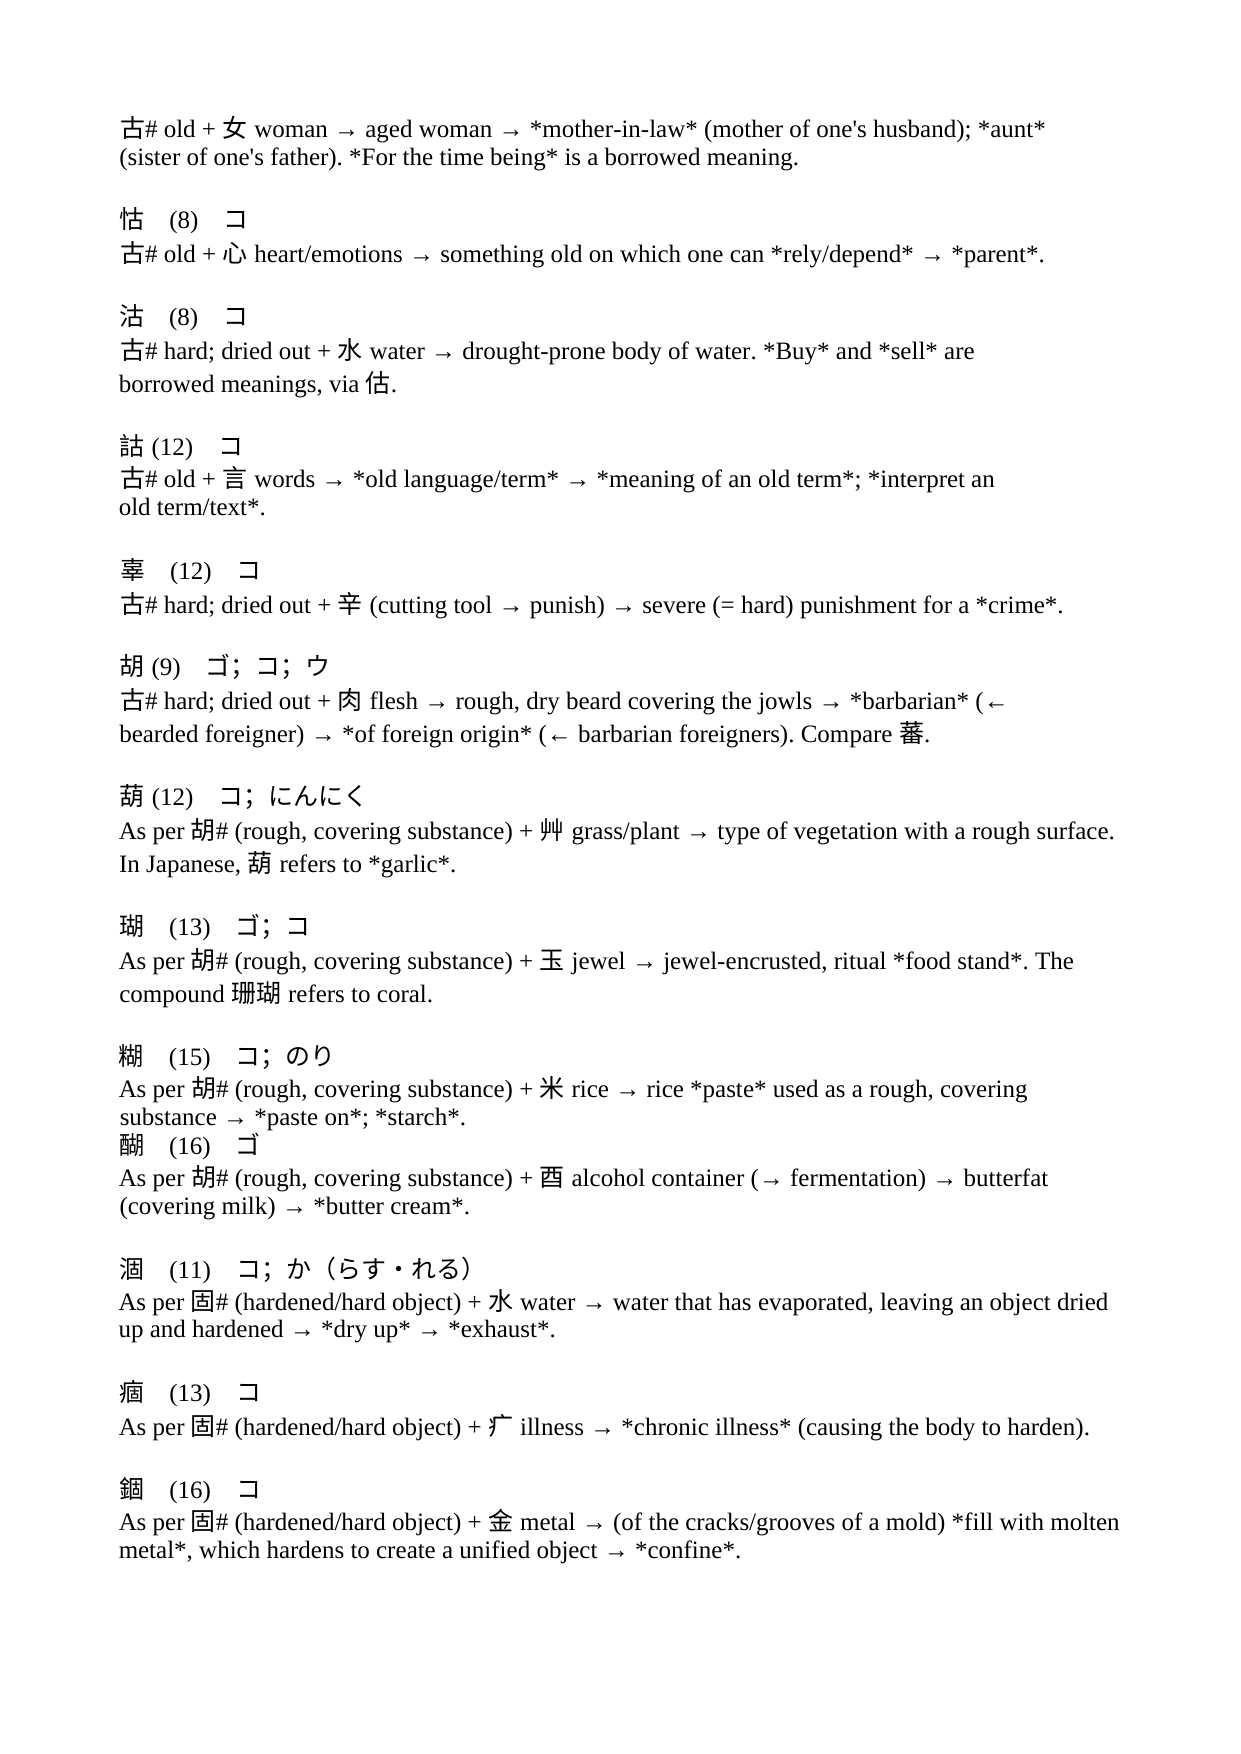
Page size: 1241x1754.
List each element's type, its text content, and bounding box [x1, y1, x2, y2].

text 古# old + 言 words → *old language/term* → *meaning of an old term*; *interpret an old term/text*. [118, 466, 1033, 521]
text 辜 (12) コ [120, 556, 1123, 584]
text 涸 (11) コ；か（らす・れる） [119, 1254, 1123, 1283]
text As per 胡# (rough, covering substance) + 米 rice → rice *paste* used as a rough, covering substance → *paste on*; *starch*. [118, 1076, 1028, 1131]
text 沽 (8) コ [119, 302, 1123, 331]
text 痼 (13) コ [119, 1378, 1123, 1407]
text 古# old + 心 heart/emotions → something old on which one can *rely/depend* → *parent*. [120, 239, 1123, 268]
text As per 胡# (rough, covering substance) + 艸 grass/plant → type of vegetation with a rough surface. In Japanese, 葫 refers to *garlic*. [118, 816, 1116, 878]
text 葫 (12) コ；にんにく [119, 782, 1123, 811]
text As per 胡# (rough, covering substance) + 玉 jewel → jewel-encrusted, ritual *food stand*. The compound 珊瑚 refers to coral. [118, 946, 1074, 1008]
text As per 固# (hardened/hard object) + 金 metal → (of the cracks/grooves of a mold) *fill with molten metal*, which hardens to create a unified object → *confine*. [118, 1509, 1121, 1564]
text 醐 (16) ゴ [119, 1131, 1123, 1160]
text 錮 (16) コ [119, 1475, 1123, 1504]
text 古# old + 女 woman → aged woman → *mother-in-law* (mother of one's husband); *aunt* (sister of one's father). *For the time being* is a borrowed meaning. [119, 116, 1112, 170]
text As per 胡# (rough, covering substance) + 酉 alcohol container (→ fermentation) → butterfat (covering milk) → *butter cream*. [118, 1165, 1049, 1219]
text 胡 (9) ゴ；コ；ウ [119, 652, 1123, 681]
text As per 固# (hardened/hard object) + 疒 illness → *chronic illness* (causing the body to harden). [118, 1412, 1123, 1441]
text 糊 (15) コ；のり [119, 1042, 1123, 1071]
text 詁 (12) コ [119, 432, 1123, 461]
text As per 固# (hardened/hard object) + 水 water → water that has evaporated, leaving an object dried up and hardened → *dry up* → *exhaust*. [118, 1288, 1109, 1343]
text 古# hard; dried out + 水 water → drought-prone body of water. *Buy* and *sell* are borrowed meanings, via 估. [118, 336, 1075, 398]
text 古# hard; dried out + 肉 flesh → rough, dry beard covering the jowls → *barbarian* (← bearded foreigner) → *of foreign origin* (← barbarian foreigners). Compare 蕃. [119, 686, 1094, 748]
text 怙 (8) コ [119, 205, 1123, 234]
text 瑚 (13) ゴ；コ [119, 912, 1123, 941]
text 古# hard; dried out + 辛 (cutting tool → punish) → severe (= hard) punishment for a *crime*. [120, 590, 1123, 618]
